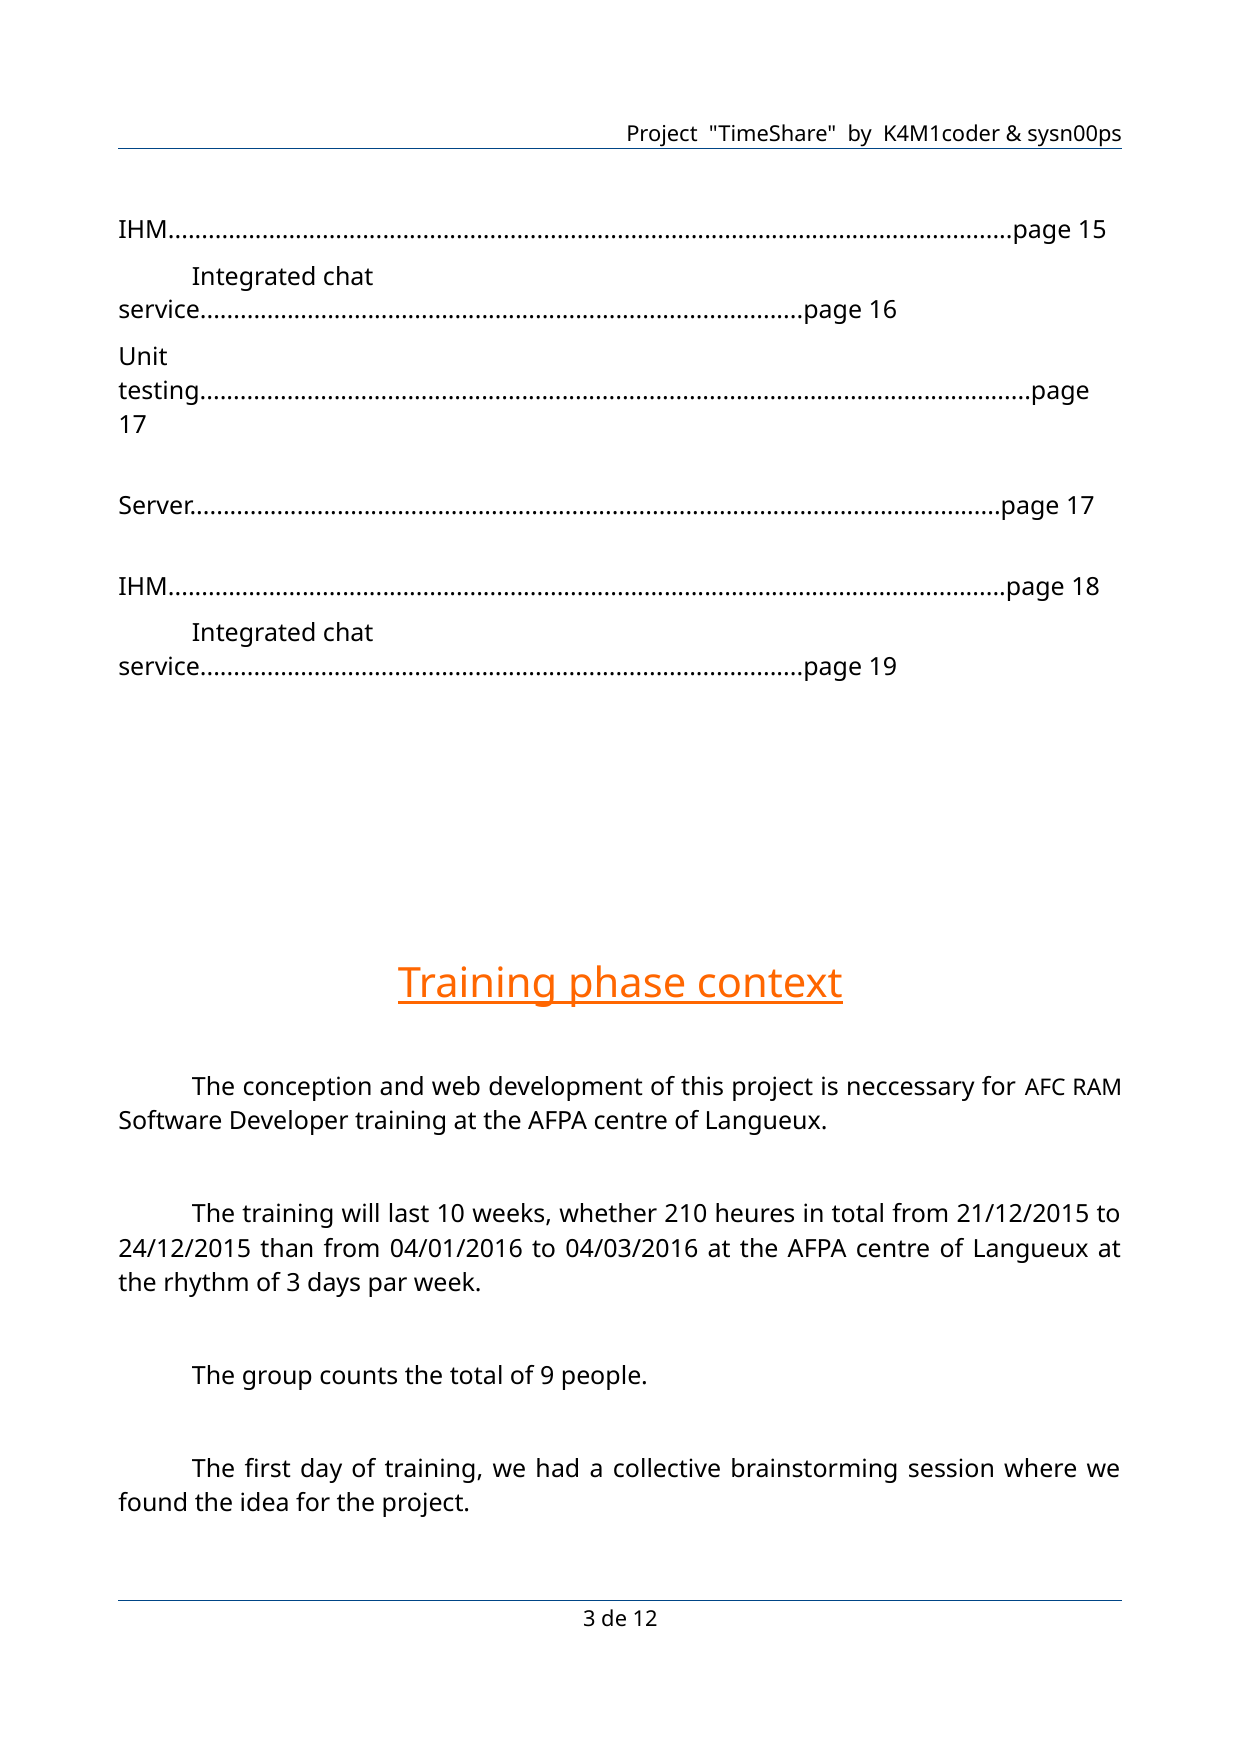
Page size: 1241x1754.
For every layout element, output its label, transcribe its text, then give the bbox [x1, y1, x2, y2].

text The conception and web development of this project is neccessary for AFC RAM Software Developer training at the AFPA centre of Langueux. [118, 1069, 1122, 1137]
text IHM..............................................................................................................................page 15 [118, 177, 1122, 246]
text Integrated chat service..........................................................................................page 19 [118, 615, 1122, 683]
text The training will last 10 weeks, whether 210 heures in total from 21/12/2015 to 24/12/2015 than from 04/01/2016 to 04/03/2016 at the AFPA centre of Langueux at the rhythm of 3 days par week. [118, 1196, 1122, 1298]
text IHM.............................................................................................................................page 18 [118, 534, 1122, 602]
text Server.........................................................................................................................page 17 [118, 453, 1122, 522]
text The group counts the total of 9 people. [118, 1357, 1122, 1391]
text Integrated chat service..........................................................................................page 16 [118, 258, 1122, 326]
text Unit testing............................................................................................................................page 17 [118, 339, 1122, 441]
text The first day of training, we had a collective brainstorming session where we found the idea for the project. [118, 1451, 1122, 1519]
text Training phase context [118, 953, 1122, 1010]
